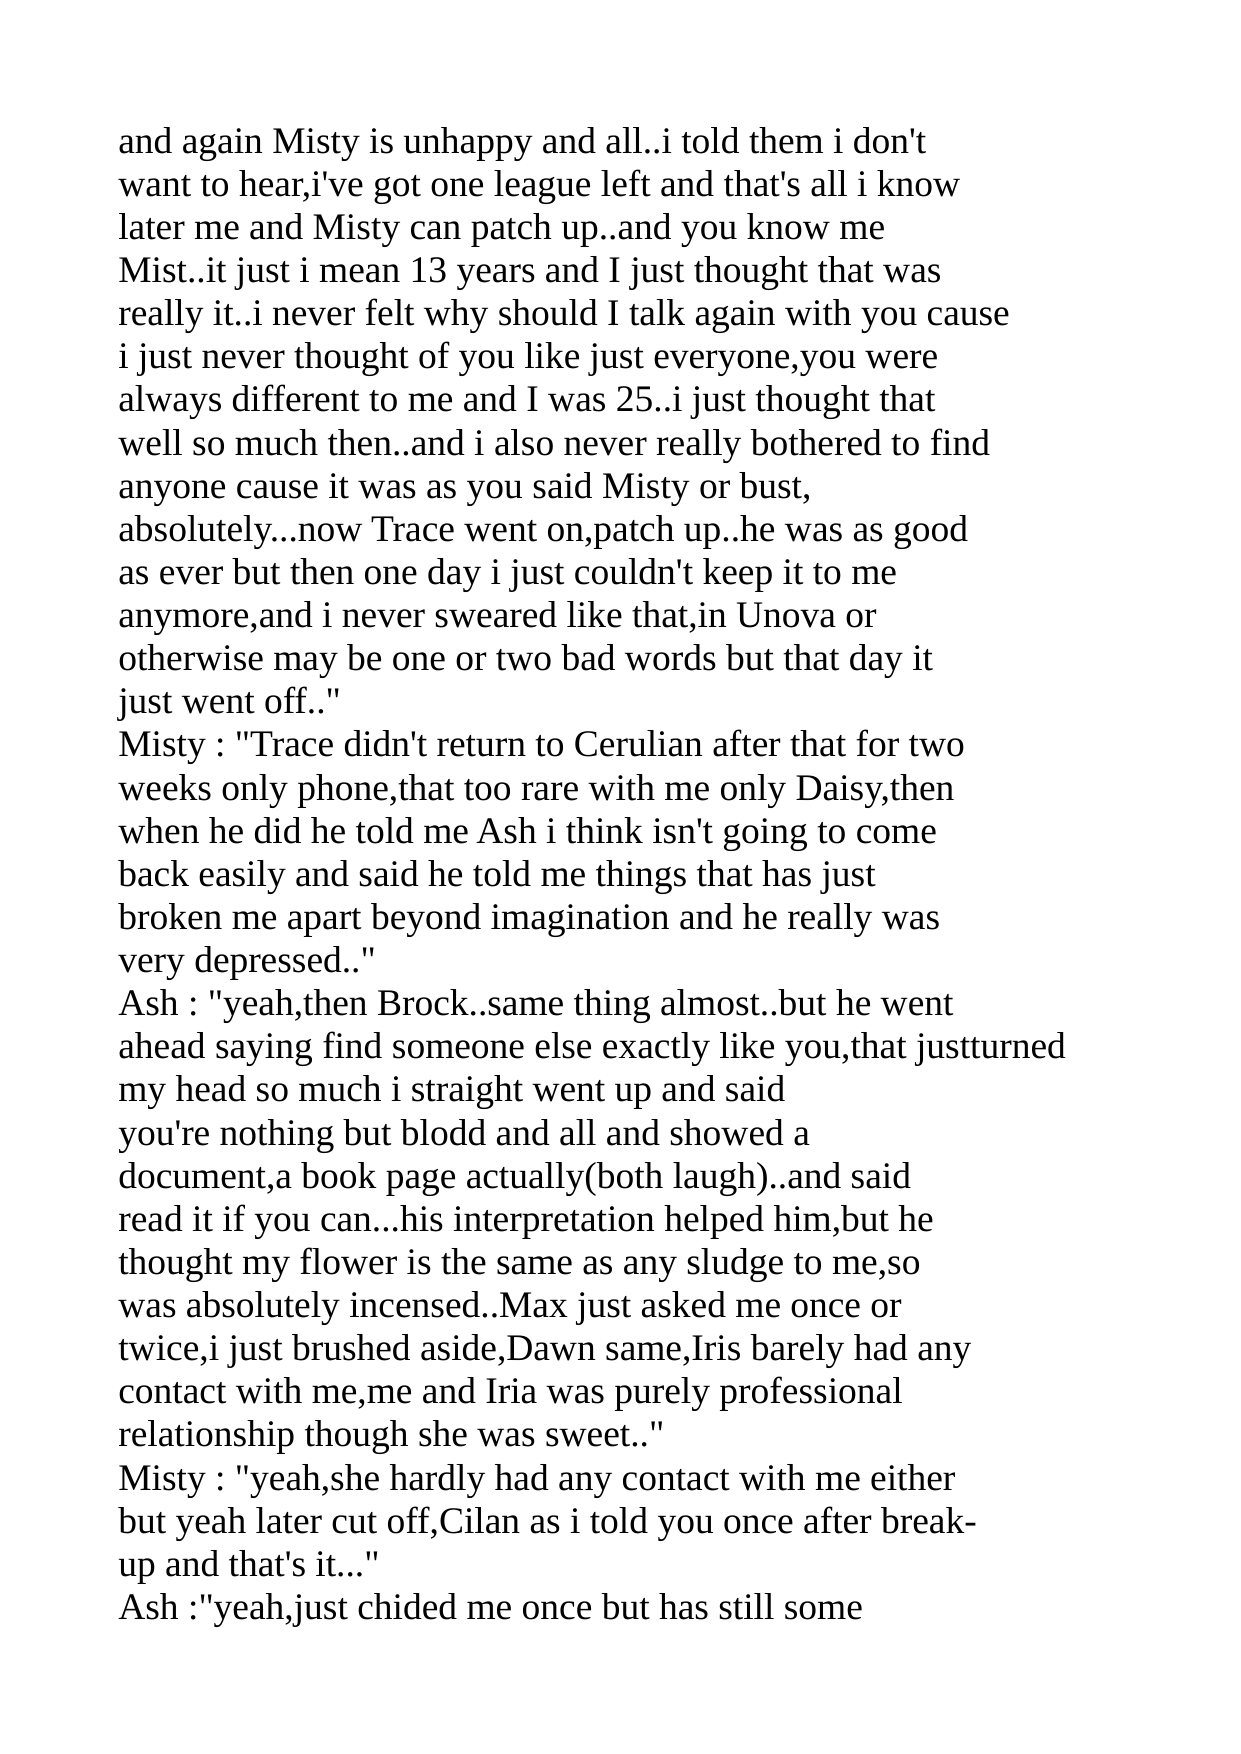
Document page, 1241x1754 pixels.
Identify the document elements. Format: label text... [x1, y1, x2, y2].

text very depressed.." [118, 937, 1122, 981]
text anyone cause it was as you said Misty or bust, [118, 463, 1122, 506]
text relationship though she was sweet.." [118, 1412, 1122, 1455]
text Mist..it just i mean 13 years and I just thought that was [118, 247, 1122, 291]
text anymore,and i never sweared like that,in Unova or [118, 592, 1122, 636]
text twice,i just brushed aside,Dawn same,Iris barely had any [118, 1326, 1122, 1369]
text thought my flower is the same as any sludge to me,so [118, 1239, 1122, 1282]
text broken me apart beyond imagination and he really was [118, 894, 1122, 937]
text well so much then..and i also never really bothered to find [118, 420, 1122, 463]
text but yeah later cut off,Cilan as i told you once after break- [118, 1498, 1122, 1541]
text want to hear,i've got one league left and that's all i know [118, 161, 1122, 204]
text weeks only phone,that too rare with me only Daisy,then [118, 765, 1122, 808]
text Ash :"yeah,just chided me once but has still some [118, 1584, 1122, 1627]
text contact with me,me and Iria was purely professional [118, 1369, 1122, 1412]
text really it..i never felt why should I talk again with you cause [118, 291, 1122, 334]
text document,a book page actually(both laugh)..and said [118, 1153, 1122, 1196]
text and again Misty is unhappy and all..i told them i don't [118, 118, 1122, 161]
text Misty : "Trace didn't return to Cerulian after that for two [118, 722, 1122, 765]
text as ever but then one day i just couldn't keep it to me [118, 549, 1122, 592]
text was absolutely incensed..Max just asked me once or [118, 1282, 1122, 1326]
text read it if you can...his interpretation helped him,but he [118, 1196, 1122, 1239]
text ahead saying find someone else exactly like you,that justturned my head so much i straight went up and said [118, 1024, 1122, 1110]
text later me and Misty can patch up..and you know me [118, 204, 1122, 247]
text Ash : "yeah,then Brock..same thing almost..but he went [118, 981, 1122, 1024]
text when he did he told me Ash i think isn't going to come [118, 808, 1122, 851]
text back easily and said he told me things that has just [118, 851, 1122, 894]
text just went off.." [118, 679, 1122, 722]
text i just never thought of you like just everyone,you were [118, 334, 1122, 377]
text Misty : "yeah,she hardly had any contact with me either [118, 1455, 1122, 1498]
text absolutely...now Trace went on,patch up..he was as good [118, 506, 1122, 549]
text you're nothing but blodd and all and showed a [118, 1110, 1122, 1153]
text otherwise may be one or two bad words but that day it [118, 636, 1122, 679]
text up and that's it..." [118, 1541, 1122, 1584]
text always different to me and I was 25..i just thought that [118, 377, 1122, 420]
